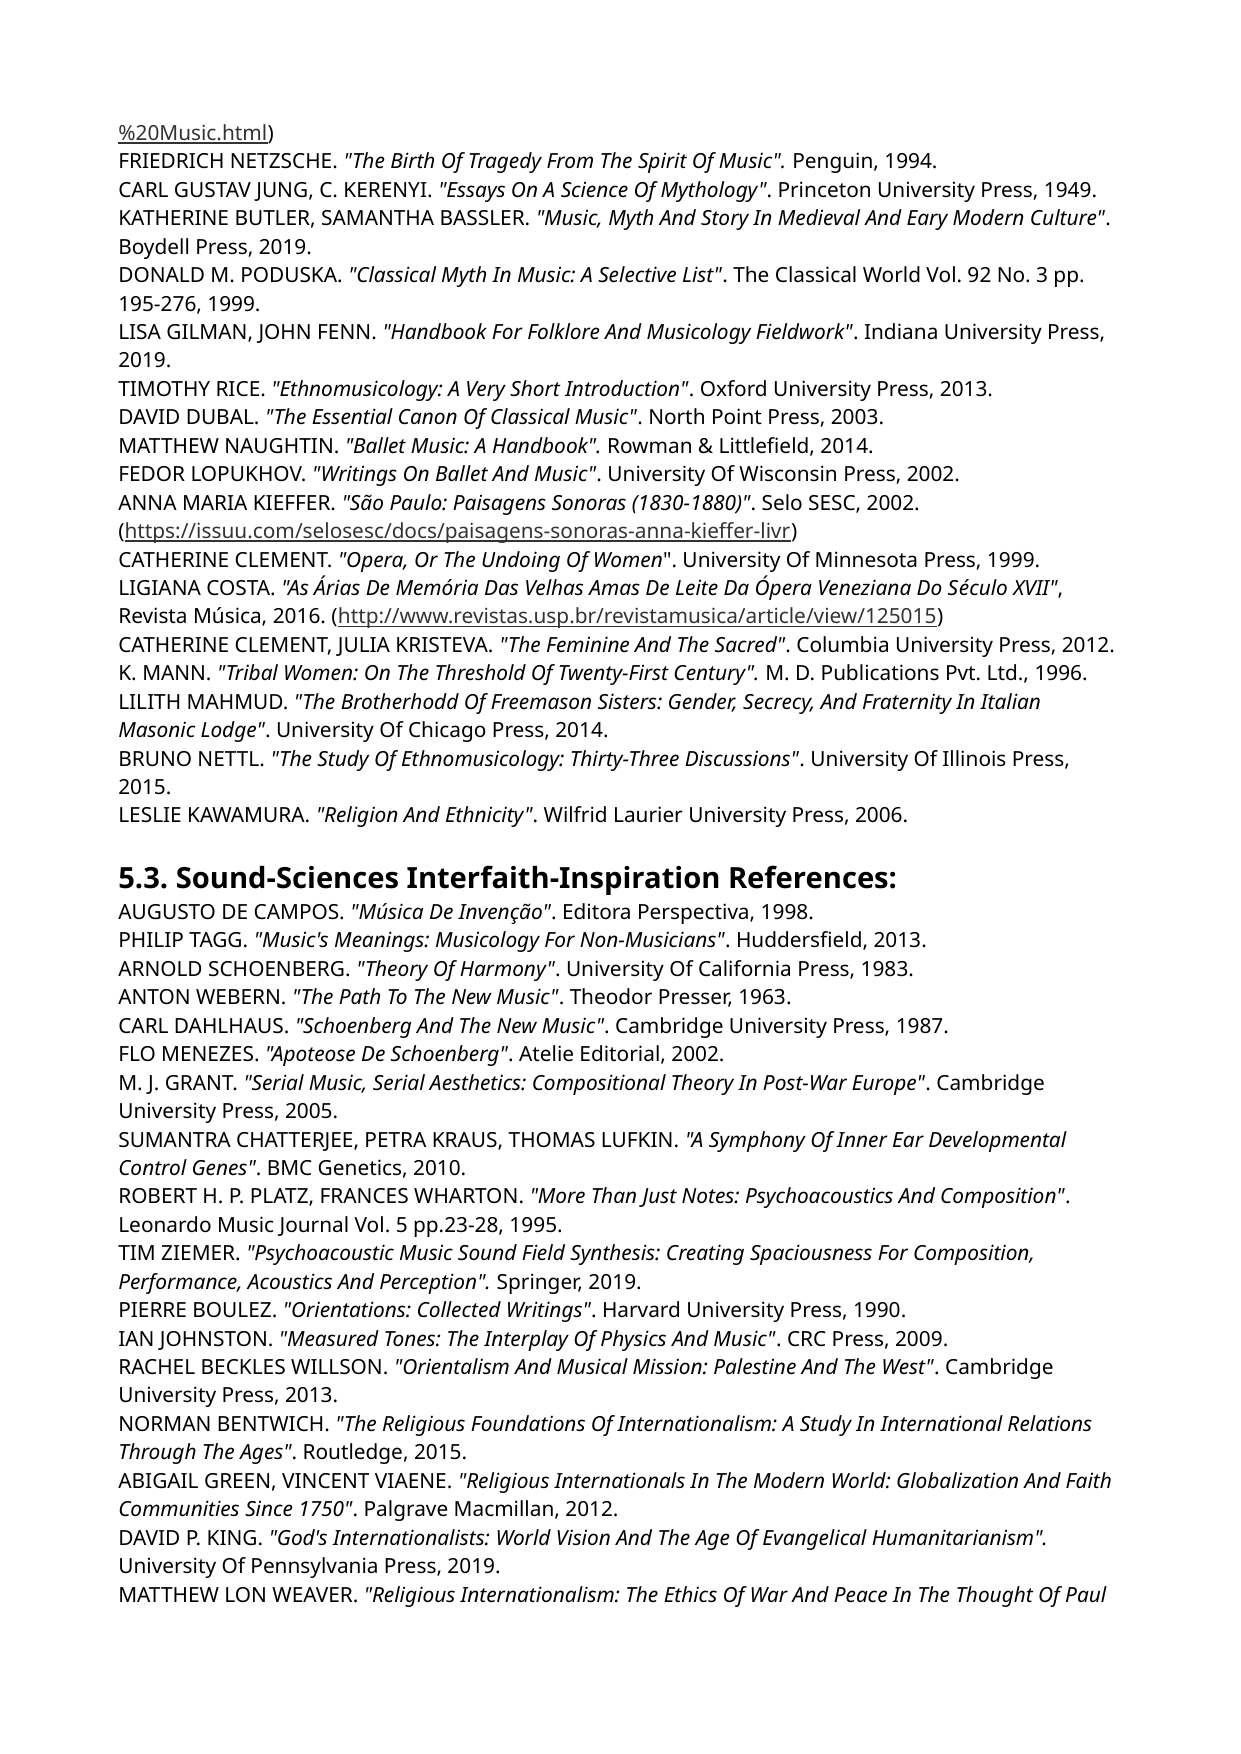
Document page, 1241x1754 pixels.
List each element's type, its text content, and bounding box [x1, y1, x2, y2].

text FLO MENEZES. "Apoteose De Schoenberg". Atelie Editorial, 2002. [118, 1039, 1122, 1068]
text CATHERINE CLEMENT, JULIA KRISTEVA. "The Feminine And The Sacred". Columbia University Press, 2012. [118, 630, 1122, 658]
text LILITH MAHMUD. "The Brotherhodd Of Freemason Sisters: Gender, Secrecy, And Fraternity In Italian Masonic Lodge". University Of Chicago Press, 2014. [118, 687, 1122, 744]
text SUMANTRA CHATTERJEE, PETRA KRAUS, THOMAS LUFKIN. "A Symphony Of Inner Ear Developmental Control Genes". BMC Genetics, 2010. [118, 1125, 1122, 1182]
text PHILIP TAGG. "Music's Meanings: Musicology For Non-Musicians". Huddersfield, 2013. [118, 926, 1122, 954]
text KATHERINE BUTLER, SAMANTHA BASSLER. "Music, Myth And Story In Medieval And Eary Modern Culture". Boydell Press, 2019. [118, 203, 1122, 260]
text ANNA MARIA KIEFFER. "São Paulo: Paisagens Sonoras (1830-1880)". Selo SESC, 2002. (https://issuu.com/selosesc/docs/paisagens-sonoras-anna-kieffer-livr) [118, 488, 1122, 545]
text CATHERINE CLEMENT. "Opera, Or The Undoing Of Women". University Of Minnesota Press, 1999. [118, 545, 1122, 573]
text K. MANN. "Tribal Women: On The Threshold Of Twenty-First Century". M. D. Publications Pvt. Ltd., 1996. [118, 658, 1122, 687]
text LESLIE KAWAMURA. "Religion And Ethnicity". Wilfrid Laurier University Press, 2006. [118, 801, 1122, 829]
text MATTHEW LON WEAVER. "Religious Internationalism: The Ethics Of War And Peace In The Thought Of Paul [118, 1580, 1122, 1608]
text CARL GUSTAV JUNG, C. KERENYI. "Essays On A Science Of Mythology". Princeton University Press, 1949. [118, 175, 1122, 203]
text DONALD M. PODUSKA. "Classical Myth In Music: A Selective List". The Classical World Vol. 92 No. 3 pp. 195-276, 1999. [118, 260, 1122, 317]
text ABIGAIL GREEN, VINCENT VIAENE. "Religious Internationals In The Modern World: Globalization And Faith Communities Since 1750". Palgrave Macmillan, 2012. [118, 1466, 1122, 1523]
text RACHEL BECKLES WILLSON. "Orientalism And Musical Mission: Palestine And The West". Cambridge University Press, 2013. [118, 1352, 1122, 1409]
text FEDOR LOPUKHOV. "Writings On Ballet And Music". University Of Wisconsin Press, 2002. [118, 459, 1122, 488]
text LISA GILMAN, JOHN FENN. "Handbook For Folklore And Musicology Fieldwork". Indiana University Press, 2019. [118, 317, 1122, 374]
text IAN JOHNSTON. "Measured Tones: The Interplay Of Physics And Music". CRC Press, 2009. [118, 1324, 1122, 1352]
text PIERRE BOULEZ. "Orientations: Collected Writings". Harvard University Press, 1990. [118, 1295, 1122, 1324]
text M. J. GRANT. "Serial Music, Serial Aesthetics: Compositional Theory In Post-War Europe". Cambridge University Press, 2005. [118, 1068, 1122, 1125]
text MATTHEW NAUGHTIN. "Ballet Music: A Handbook". Rowman & Littlefield, 2014. [118, 431, 1122, 459]
text ANTON WEBERN. "The Path To The New Music". Theodor Presser, 1963. [118, 982, 1122, 1011]
text CARL DAHLHAUS. "Schoenberg And The New Music". Cambridge University Press, 1987. [118, 1011, 1122, 1039]
text DAVID P. KING. "God's Internationalists: World Vision And The Age Of Evangelical Humanitarianism". University Of Pennsylvania Press, 2019. [118, 1523, 1122, 1580]
text LIGIANA COSTA. "As Árias De Memória Das Velhas Amas De Leite Da Ópera Veneziana Do Século XVII", Revista Música, 2016. (http://www.revistas.usp.br/revistamusica/article/view/125015) [118, 573, 1122, 630]
text BRUNO NETTL. "The Study Of Ethnomusicology: Thirty-Three Discussions". University Of Illinois Press, 2015. [118, 744, 1122, 801]
text %20Music.html) [118, 118, 1122, 147]
text NORMAN BENTWICH. "The Religious Foundations Of Internationalism: A Study In International Relations Through The Ages". Routledge, 2015. [118, 1409, 1122, 1466]
text 5.3. Sound-Sciences Interfaith-Inspiration References: [118, 857, 1122, 897]
text TIMOTHY RICE. "Ethnomusicology: A Very Short Introduction". Oxford University Press, 2013. [118, 374, 1122, 402]
text AUGUSTO DE CAMPOS. "Música De Invenção". Editora Perspectiva, 1998. [118, 897, 1122, 926]
text ARNOLD SCHOENBERG. "Theory Of Harmony". University Of California Press, 1983. [118, 954, 1122, 982]
text FRIEDRICH NETZSCHE. "The Birth Of Tragedy From The Spirit Of Music". Penguin, 1994. [118, 147, 1122, 175]
text DAVID DUBAL. "The Essential Canon Of Classical Music". North Point Press, 2003. [118, 402, 1122, 431]
text ROBERT H. P. PLATZ, FRANCES WHARTON. "More Than Just Notes: Psychoacoustics And Composition". Leonardo Music Journal Vol. 5 pp.23-28, 1995. [118, 1182, 1122, 1238]
text TIM ZIEMER. "Psychoacoustic Music Sound Field Synthesis: Creating Spaciousness For Composition, Performance, Acoustics And Perception". Springer, 2019. [118, 1238, 1122, 1295]
